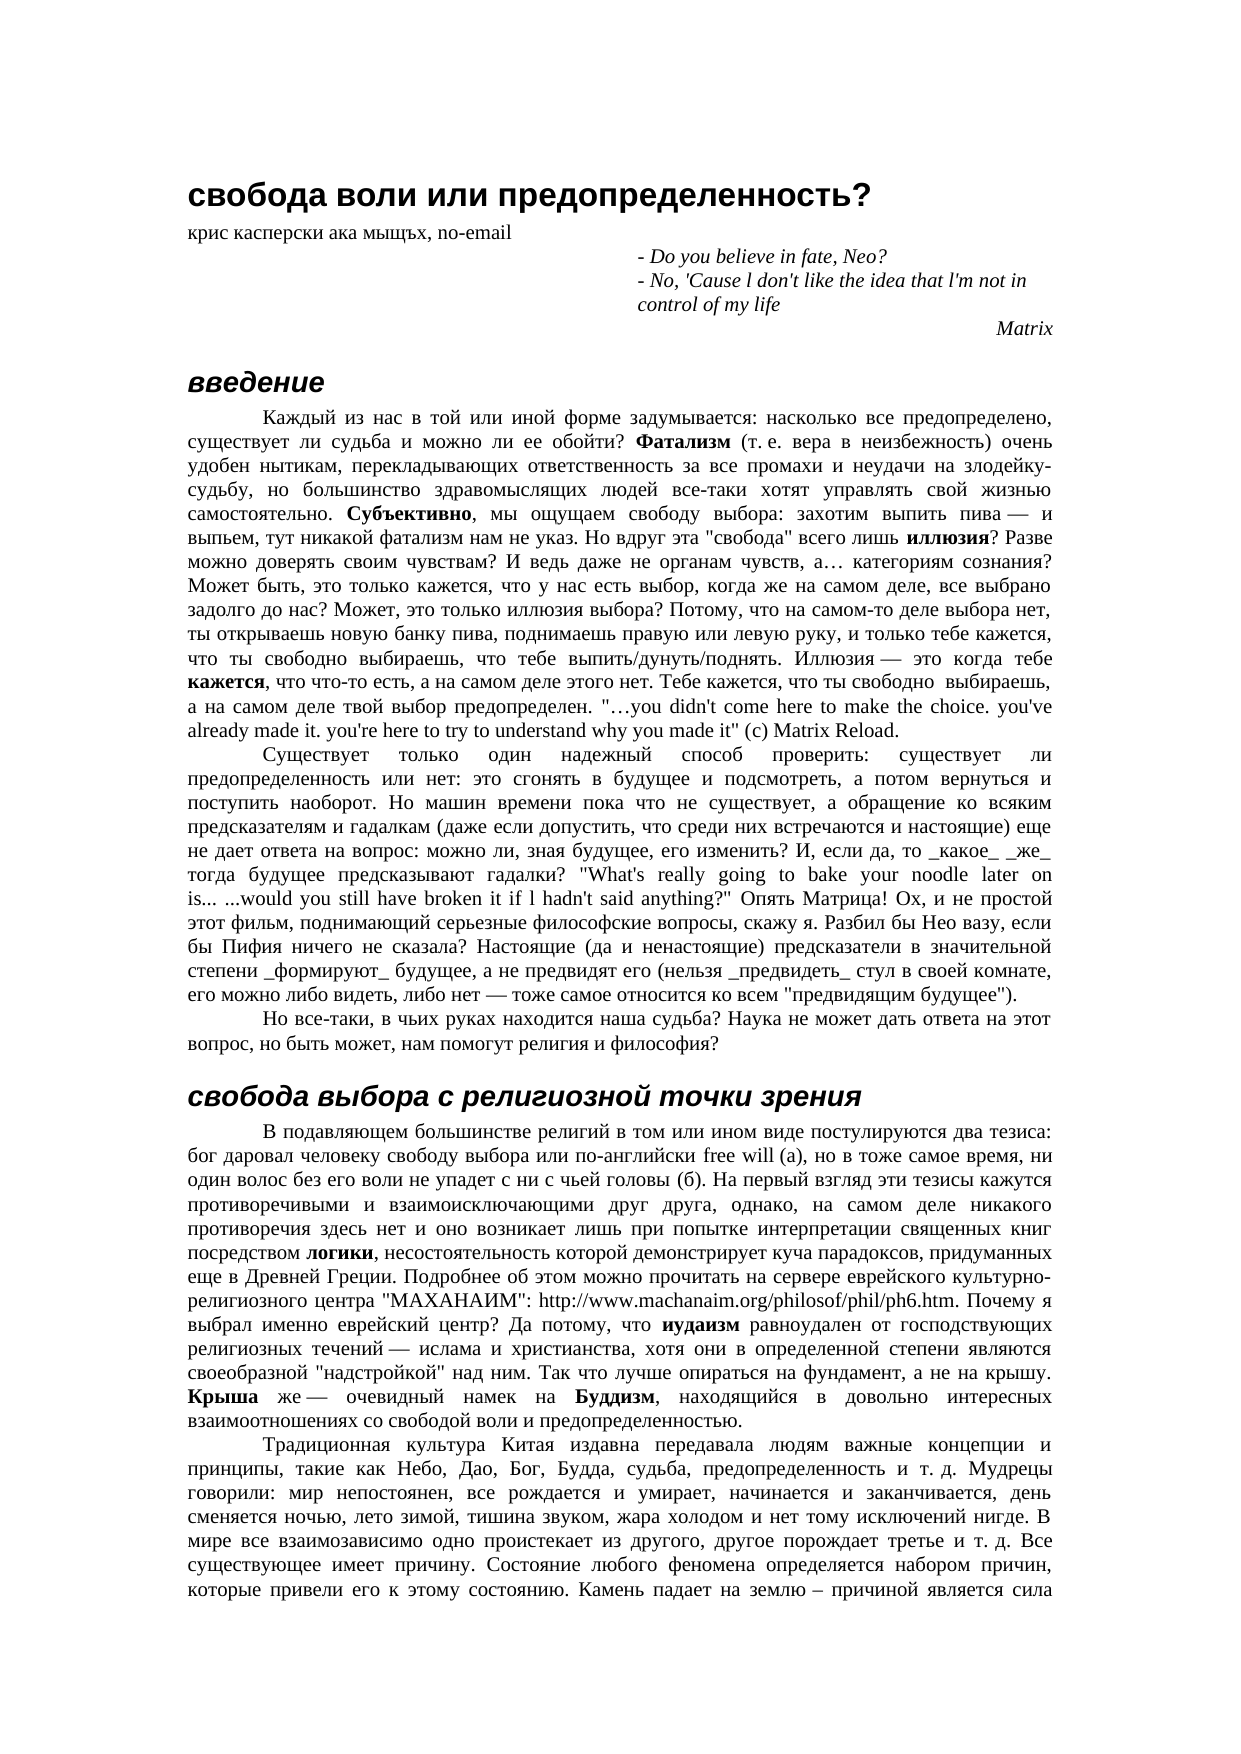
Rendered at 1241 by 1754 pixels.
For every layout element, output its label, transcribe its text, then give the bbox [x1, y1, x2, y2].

text В подавляющем большинстве религий в том или ином виде постулируются два тезиса: бог даровал человеку свободу выбора или по-английски free will (a), но в тоже самое время, ни один волос без его воли не упадет с ни с чьей головы (б). На первый взгляд эти тезисы кажутся противоречивыми и взаимоисключающими друг друга, однако, на самом деле никакого противоречия здесь нет и оно возникает лишь при попытке интерпретации священных книг посредством логики, несостоятельность которой демонстрирует куча парадоксов, придуманных еще в Древней Греции. Подробнее об этом можно прочитать на сервере еврейского культурно-религиозного центра "МАХАНАИМ": http://www.machanaim.org/philosof/phil/ph6.htm. Почему я выбрал именно еврейский центр? Да потому, что иудаизм равноудален от господствующих религиозных течений — ислама и христианства, хотя они в определенной степени являются своеобразной "надстройкой" над ним. Так что лучше опираться на фундамент, а не на крышу. Крыша же — очевидный намек на Буддизм, находящийся в довольно интересных взаимоотношениях со свободой воли и предопределенностью. [187, 1119, 1053, 1432]
text Каждый из нас в той или иной форме задумывается: насколько все предопределено, существует ли судьба и можно ли ее обойти? Фатализм (т. е. вера в неизбежность) очень удобен нытикам, перекладывающих ответственность за все промахи и неудачи на злодейку-судьбу, но большинство здравомыслящих людей все-таки хотят управлять свой жизнью самостоятельно. Субъективно, мы ощущаем свободу выбора: захотим выпить пива — и выпьем, тут никакой фатализм нам не указ. Но вдруг эта "свобода" всего лишь иллюзия? Разве можно доверять своим чувствам? И ведь даже не органам чувств, а… категориям сознания? Может быть, это только кажется, что у нас есть выбор, когда же на самом деле, все выбрано задолго до нас? Может, это только иллюзия выбора? Потому, что на самом-то деле выбора нет, ты открываешь новую банку пива, поднимаешь правую или левую руку, и только тебе кажется, что ты свободно выбираешь, что тебе выпить/дунуть/поднять. Иллюзия — это когда тебе кажется, что что-то есть, а на самом деле этого нет. Тебе кажется, что ты свободно выбираешь, а на самом деле твой выбор предопределен. "…you didn't come here to make the choice. you've already made it. you're here to try to understand why you made it" (с) Matrix Reload. [187, 405, 1053, 742]
subtitle свобода воли или предопределенность? [187, 175, 1053, 213]
text - Do you believe in fate, Neo? [637, 244, 1053, 268]
text Matrix [637, 316, 1053, 340]
subtitle свобода выбора с религиозной точки зрения [187, 1079, 1053, 1113]
text Традиционная культура Китая издавна передавала людям важные концепции и принципы, такие как Небо, Дао, Бог, Будда, судьба, предопределенность и т. д. Мудрецы говорили: мир непостоянен, все рождается и умирает, начинается и заканчивается, день сменяется ночью, лето зимой, тишина звуком, жара холодом и нет тому исключений нигде. В мире все взаимозависимо одно проистекает из другого, другое порождает третье и т. д. Все существующее имеет причину. Состояние любого феномена определяется набором причин, которые привели его к этому состоянию. Камень падает на землю – причиной является сила [187, 1432, 1053, 1601]
text Существует только один надежный способ проверить: существует ли предопределенность или нет: это сгонять в будущее и подсмотреть, а потом вернуться и поступить наоборот. Но машин времени пока что не существует, а обращение ко всяким предсказателям и гадалкам (даже если допустить, что среди них встречаются и настоящие) еще не дает ответа на вопрос: можно ли, зная будущее, его изменить? И, если да, то _какое_ _же_ тогда будущее предсказывают гадалки? "What's really going to bake your noodle later on is... ...would you still have broken it if l hadn't said anything?" Опять Матрица! Ох, и не простой этот фильм, поднимающий серьезные философские вопросы, скажу я. Разбил бы Нео вазу, если бы Пифия ничего не сказала? Настоящие (да и ненастоящие) предсказатели в значительной степени _формируют_ будущее, а не предвидят его (нельзя _предвидеть_ стул в своей комнате, его можно либо видеть, либо нет — тоже самое относится ко всем "предвидящим будущее"). [187, 742, 1053, 1006]
text - No, 'Cause l don't like the idea that l'm not in control of my life [637, 268, 1053, 316]
text крис касперски ака мыщъх, no-email [187, 220, 1053, 244]
subtitle введение [187, 365, 1053, 398]
text Но все-таки, в чьих руках находится наша судьба? Наука не может дать ответа на этот вопрос, но быть может, нам помогут религия и философия? [187, 1006, 1053, 1054]
